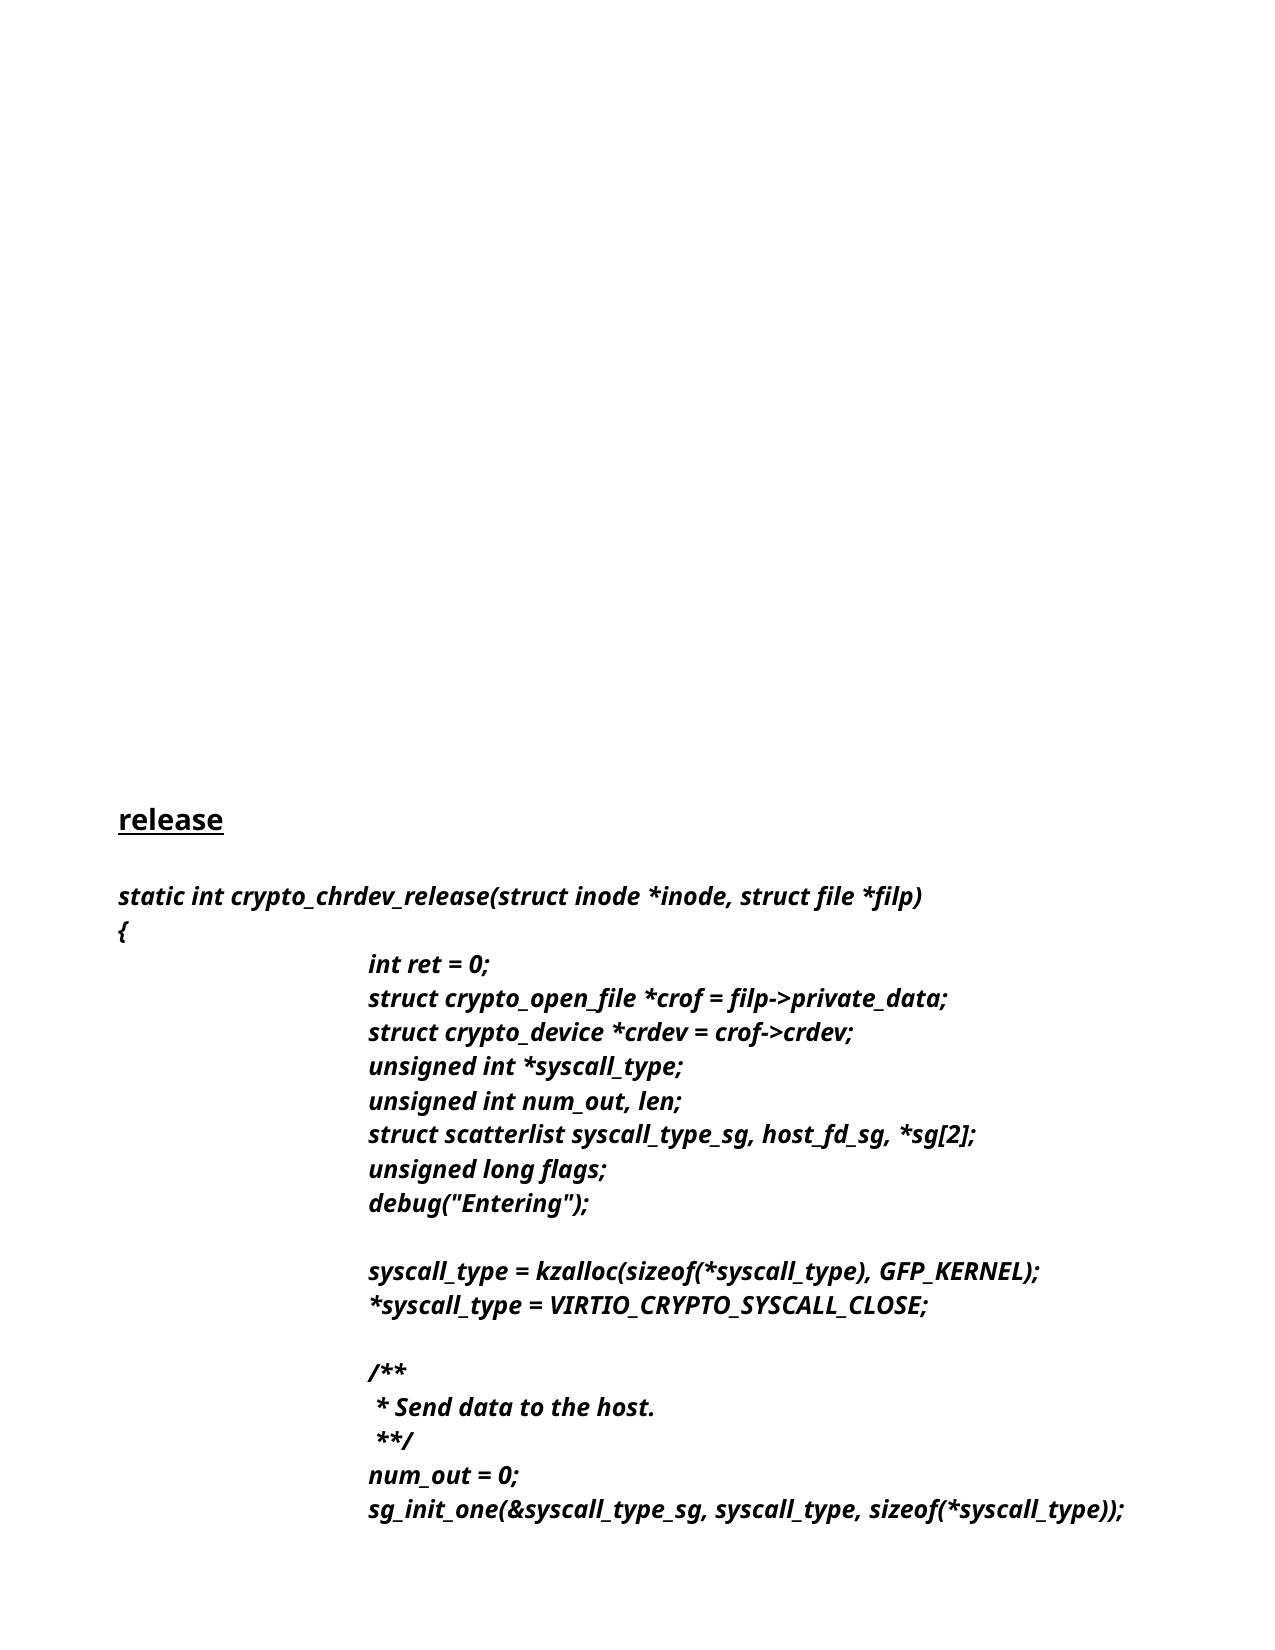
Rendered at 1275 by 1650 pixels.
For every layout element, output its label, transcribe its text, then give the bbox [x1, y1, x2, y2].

text unsigned long flags; [118, 1151, 1157, 1185]
text /** [118, 1356, 1157, 1390]
text { [118, 913, 1157, 947]
text sg_init_one(&syscall_type_sg, syscall_type, sizeof(*syscall_type)); [118, 1492, 1157, 1526]
text struct crypto_open_file *crof = filp->private_data; [118, 981, 1157, 1015]
text **/ [118, 1424, 1157, 1458]
text *syscall_type = VIRTIO_CRYPTO_SYSCALL_CLOSE; [118, 1287, 1157, 1322]
text num_out = 0; [118, 1458, 1157, 1492]
text int ret = 0; [118, 947, 1157, 981]
text debug("Entering"); [118, 1185, 1157, 1219]
text release [118, 799, 1157, 839]
text * Send data to the host. [118, 1390, 1157, 1424]
text syscall_type = kzalloc(sizeof(*syscall_type), GFP_KERNEL); [118, 1253, 1157, 1287]
text struct scatterlist syscall_type_sg, host_fd_sg, *sg[2]; [118, 1117, 1157, 1151]
text unsigned int *syscall_type; [118, 1049, 1157, 1083]
text unsigned int num_out, len; [118, 1083, 1157, 1117]
text static int crypto_chrdev_release(struct inode *inode, struct file *filp) [118, 879, 1157, 913]
text struct crypto_device *crdev = crof->crdev; [118, 1015, 1157, 1049]
